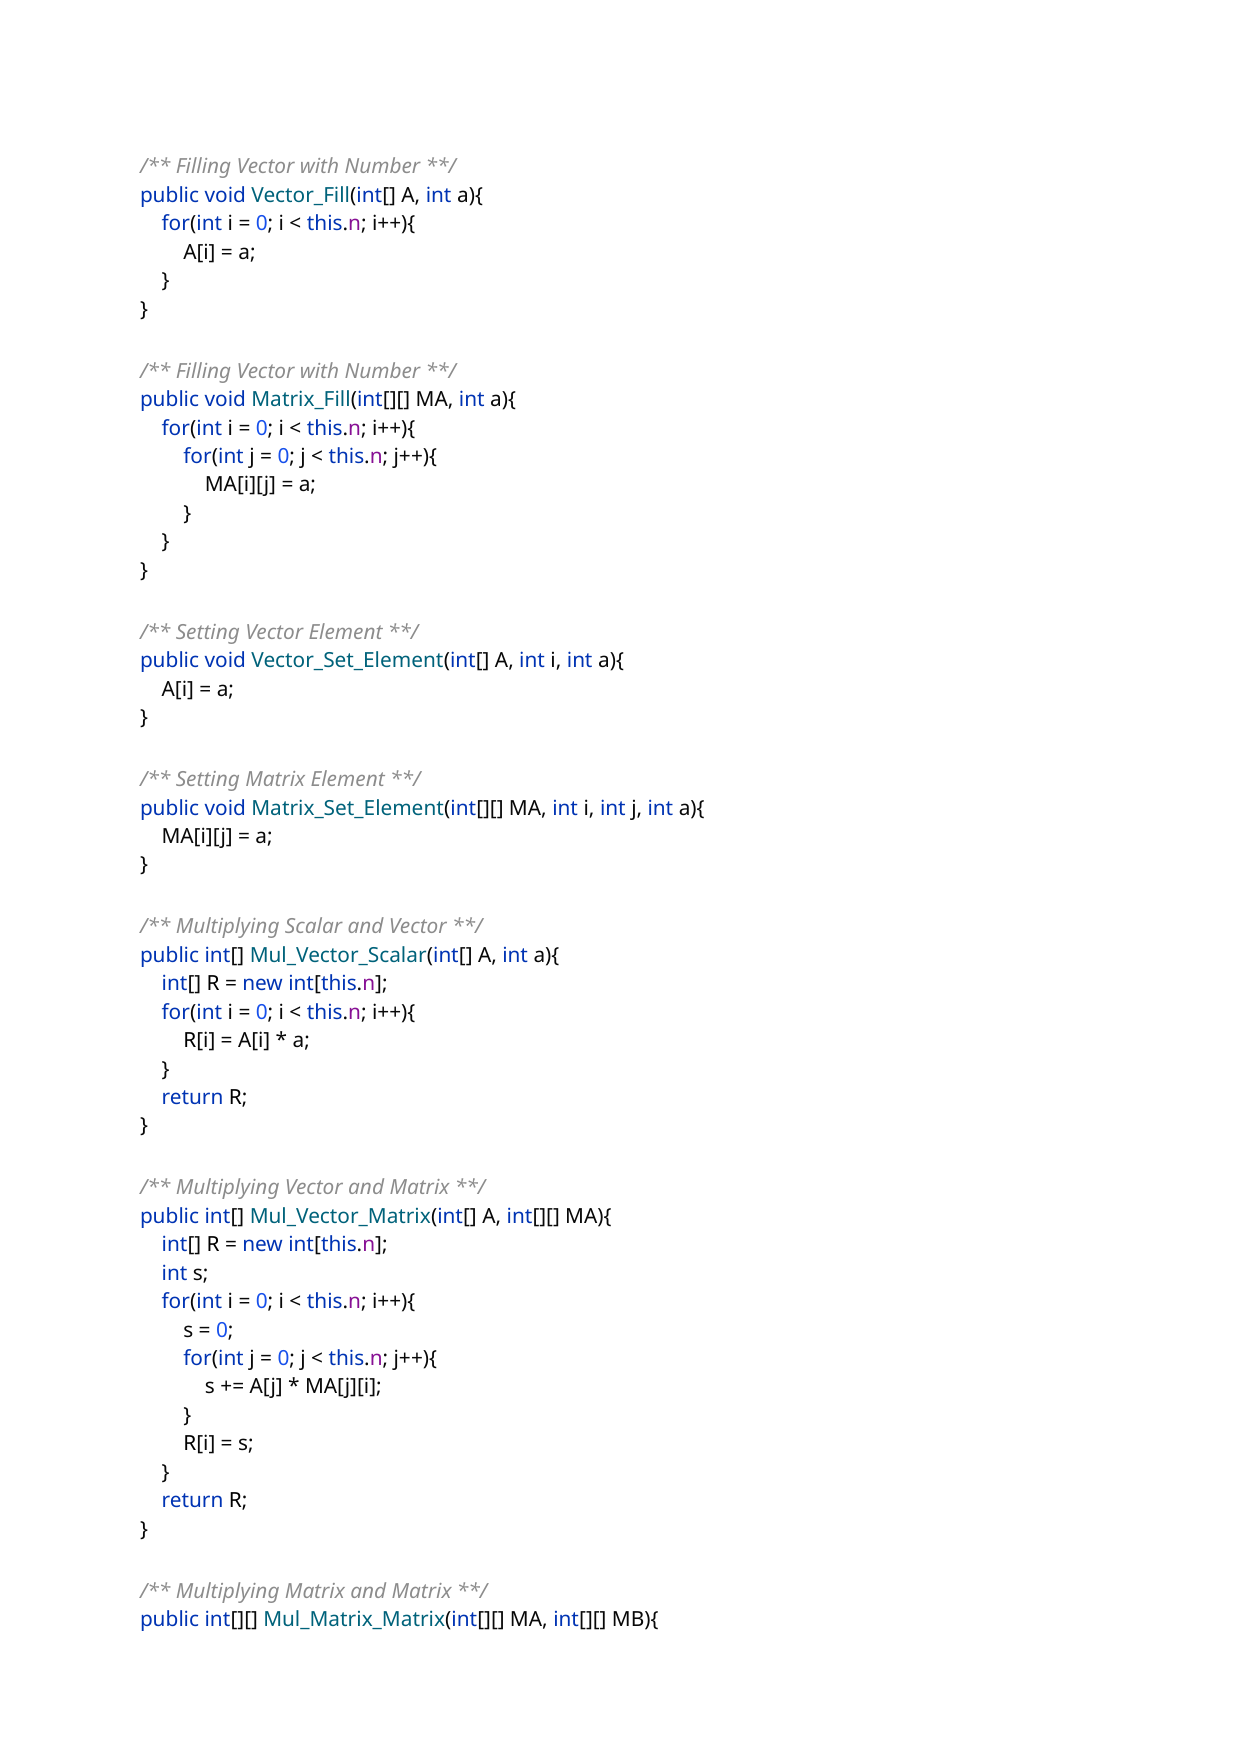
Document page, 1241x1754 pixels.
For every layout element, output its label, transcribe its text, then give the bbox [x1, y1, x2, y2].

text /** Filling Vector with Number **/ public void Vector_Fill(int[] A, int a){ for(int i = 0; i < this.n; i++){ A[i] = a; } } /** Filling Vector with Number **/ public void Matrix_Fill(int[][] MA, int a){ for(int i = 0; i < this.n; i++){ for(int j = 0; j < this.n; j++){ MA[i][j] = a; } } } /** Setting Vector Element **/ public void Vector_Set_Element(int[] A, int i, int a){ A[i] = a; } /** Setting Matrix Element **/ public void Matrix_Set_Element(int[][] MA, int i, int j, int a){ MA[i][j] = a; } /** Multiplying Scalar and Vector **/ public int[] Mul_Vector_Scalar(int[] A, int a){ int[] R = new int[this.n]; for(int i = 0; i < this.n; i++){ R[i] = A[i] * a; } return R; } /** Multiplying Vector and Matrix **/ public int[] Mul_Vector_Matrix(int[] A, int[][] MA){ int[] R = new int[this.n]; int s; for(int i = 0; i < this.n; i++){ s = 0; for(int j = 0; j < this.n; j++){ s += A[j] * MA[j][i]; } R[i] = s; } return R; } /** Multiplying Matrix and Matrix **/ public int[][] Mul_Matrix_Matrix(int[][] MA, int[][] MB){ [118, 118, 1122, 1633]
